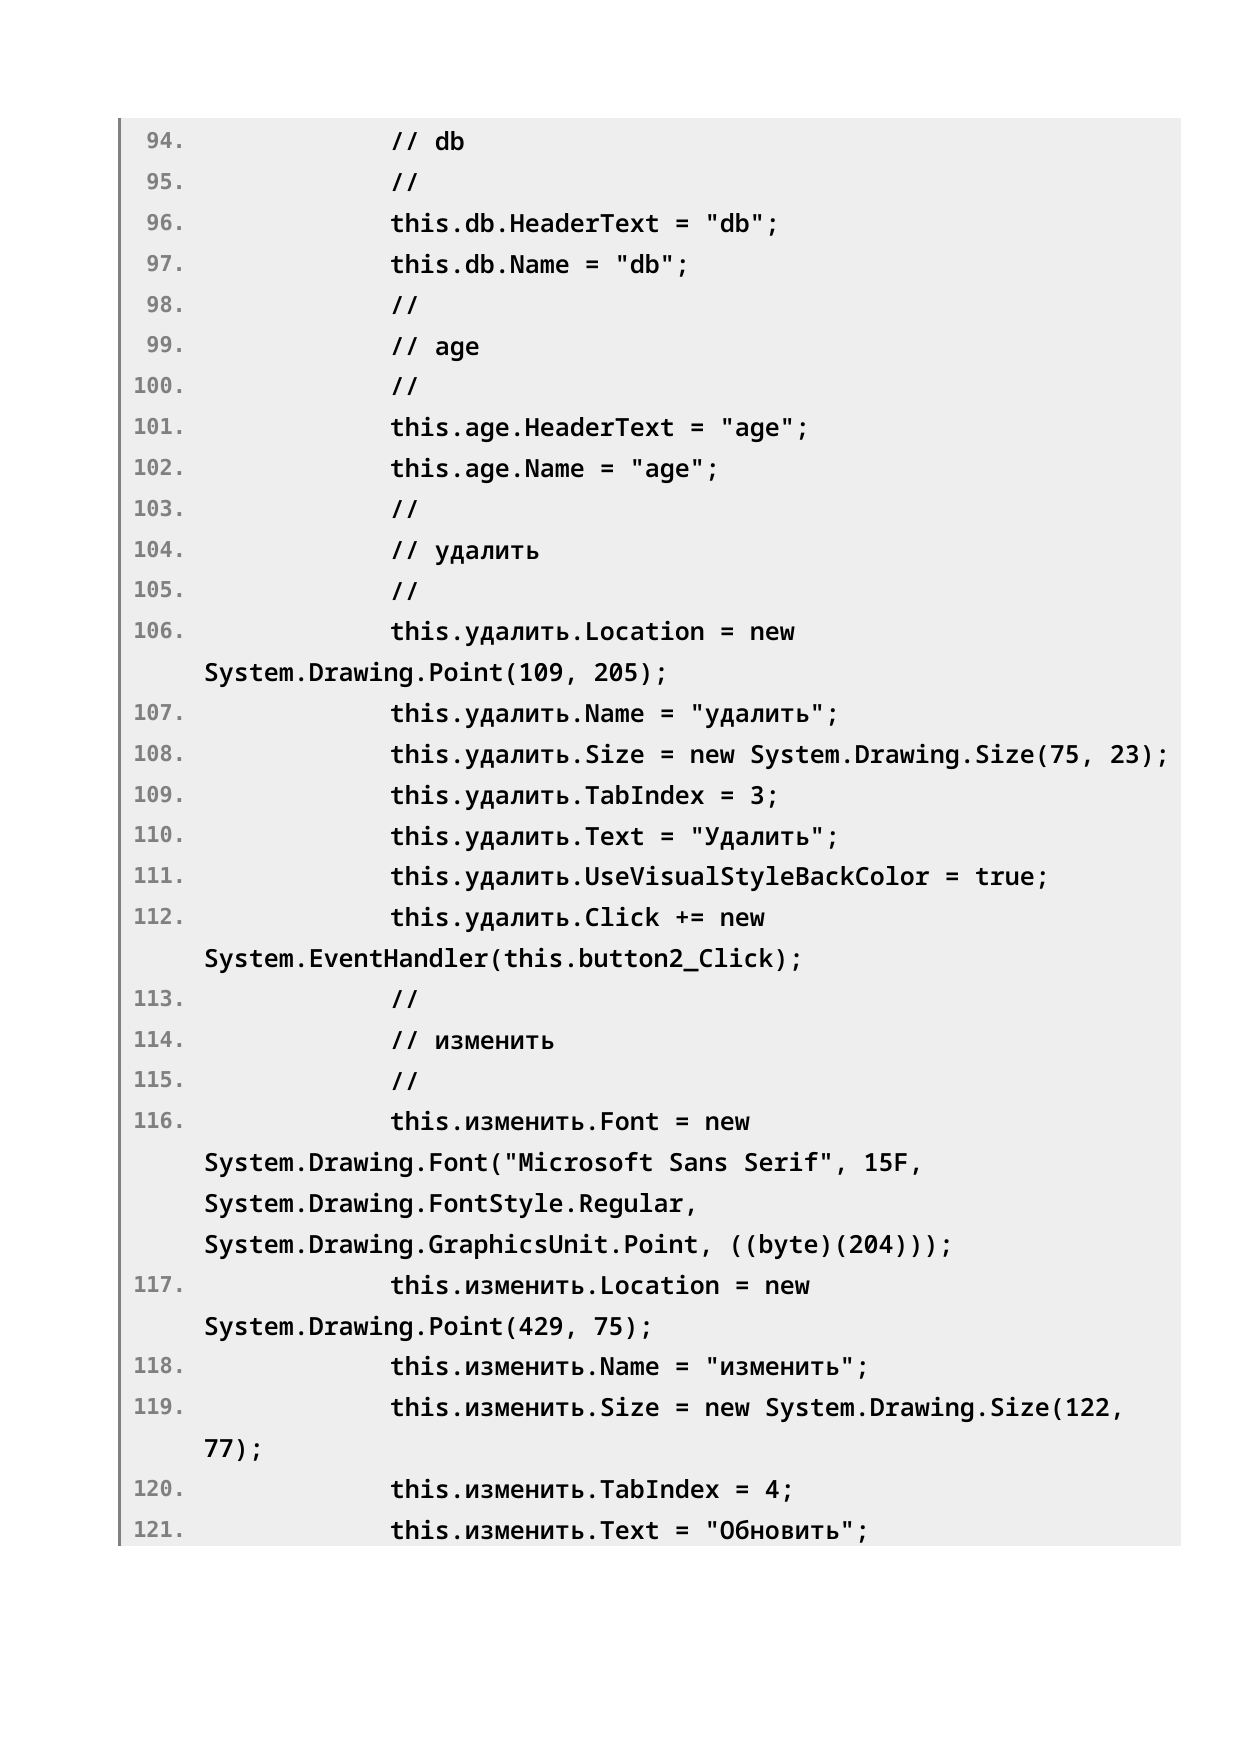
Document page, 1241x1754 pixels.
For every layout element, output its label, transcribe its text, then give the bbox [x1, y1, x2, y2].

list // [121, 486, 1181, 526]
list this.age.HeaderText = "age"; [121, 404, 1181, 444]
list this.db.Name = "db"; [121, 241, 1181, 281]
list this.удалить.Name = "удалить"; [121, 690, 1181, 730]
list this.изменить.Text = "Обновить"; [121, 1506, 1181, 1546]
list // [121, 567, 1181, 607]
list // [121, 159, 1181, 199]
list // [121, 1057, 1181, 1097]
list this.изменить.Location = new System.Drawing.Point(429, 75); [121, 1261, 1181, 1342]
list // db [121, 118, 1181, 158]
list this.age.Name = "age"; [121, 445, 1181, 485]
list this.удалить.Click += new System.EventHandler(this.button2_Click); [121, 894, 1181, 975]
list // [121, 976, 1181, 1016]
list this.изменить.Name = "изменить"; [121, 1343, 1181, 1383]
list // удалить [121, 526, 1181, 566]
list // [121, 281, 1181, 321]
list this.удалить.Size = new System.Drawing.Size(75, 23); [121, 731, 1181, 771]
list this.удалить.UseVisualStyleBackColor = true; [121, 853, 1181, 893]
list this.удалить.Location = new System.Drawing.Point(109, 205); [121, 608, 1181, 689]
list // age [121, 322, 1181, 362]
list this.изменить.TabIndex = 4; [121, 1466, 1181, 1506]
list this.изменить.Size = new System.Drawing.Size(122, 77); [121, 1384, 1181, 1465]
list this.db.HeaderText = "db"; [121, 200, 1181, 240]
list // [121, 363, 1181, 403]
list this.удалить.TabIndex = 3; [121, 771, 1181, 811]
list // изменить [121, 1016, 1181, 1056]
list this.изменить.Font = new System.Drawing.Font("Microsoft Sans Serif", 15F, System.Drawing.FontStyle.Regular, System.Drawing.GraphicsUnit.Point, ((byte)(204))); [121, 1098, 1181, 1261]
list this.удалить.Text = "Удалить"; [121, 812, 1181, 852]
